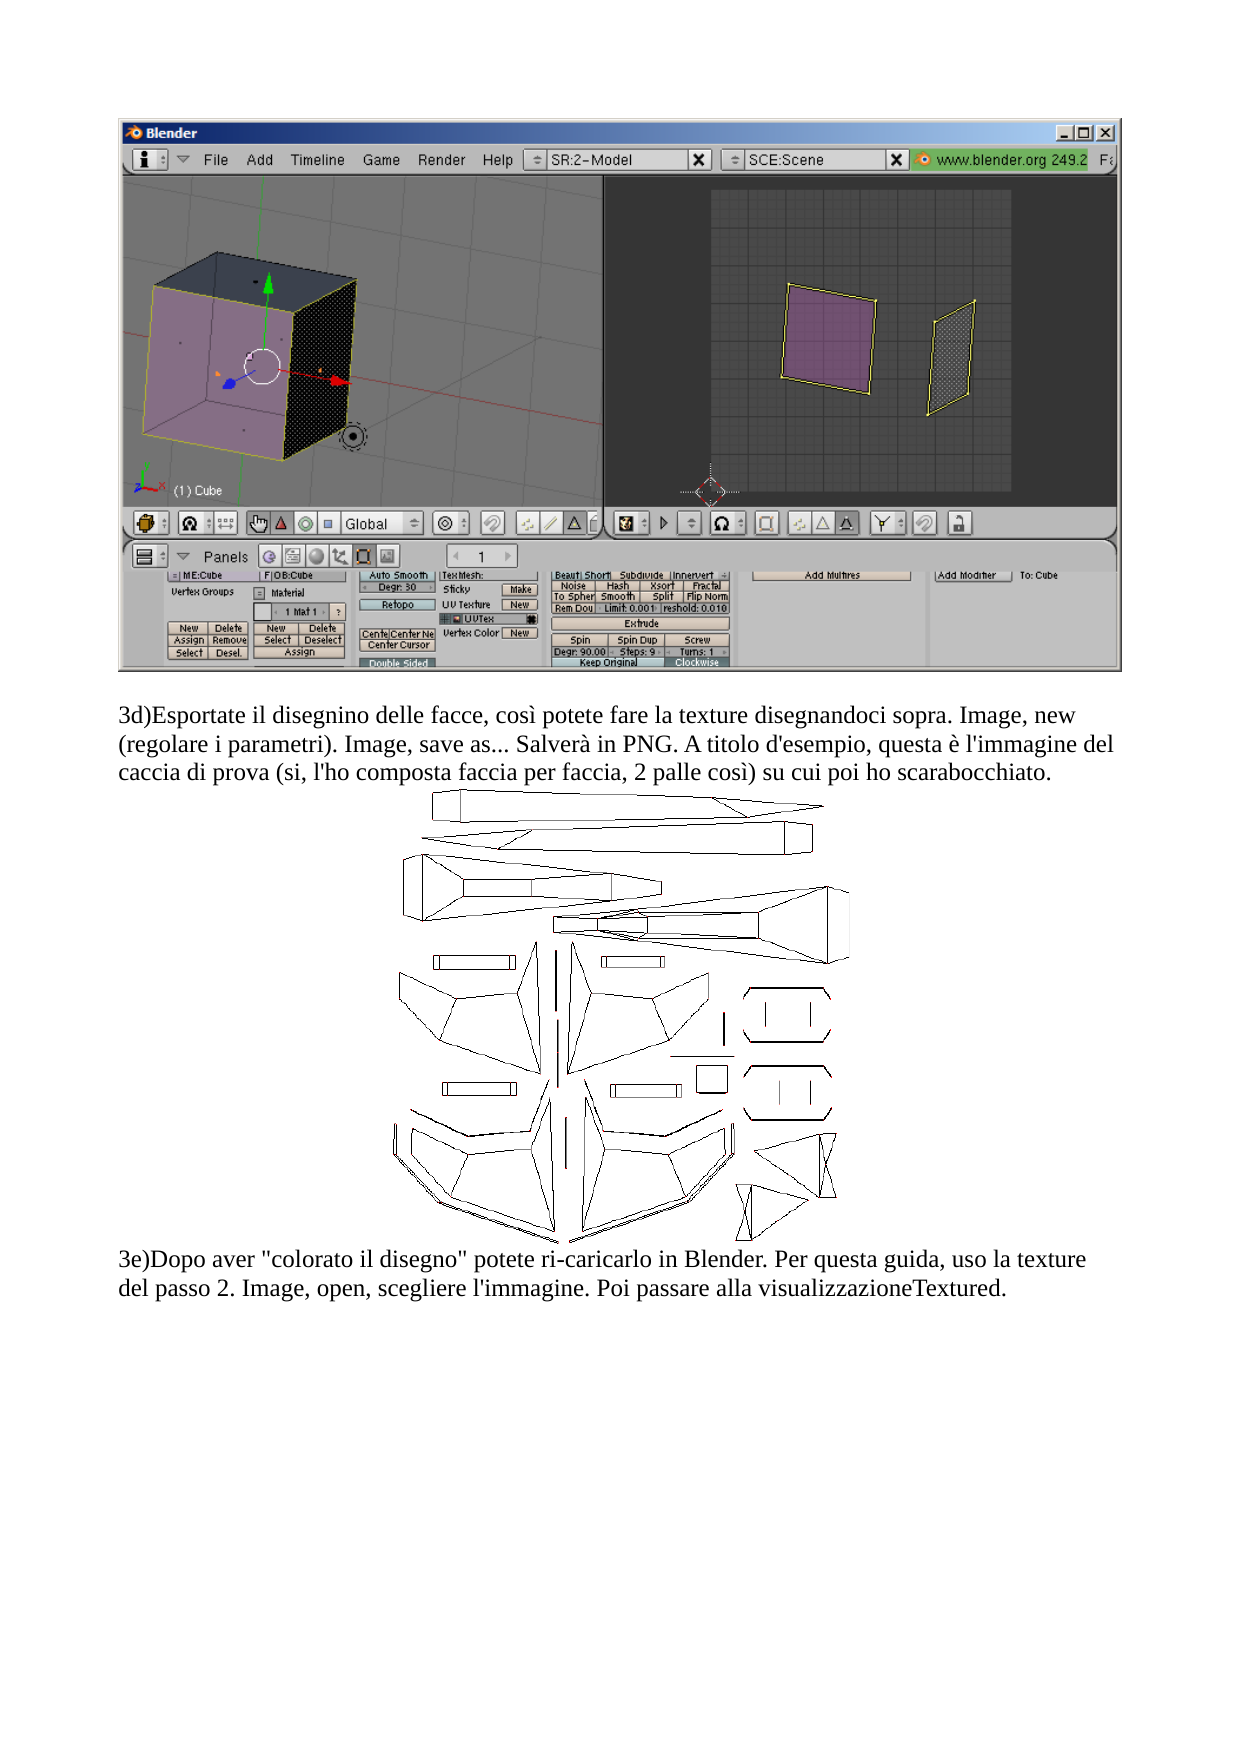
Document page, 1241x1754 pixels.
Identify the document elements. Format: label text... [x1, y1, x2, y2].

picture [390, 786, 850, 1245]
picture [118, 118, 1122, 672]
text 3e)Dopo aver "colorato il disegno" potete ri-caricarlo in Blender. Per questa guida, uso la texture del passo 2. Image, open, scegliere l'immagine. Poi passare alla visualizzazioneTextured. [118, 786, 1122, 1302]
text 3d)Esportate il disegnino delle facce, così potete fare la texture disegnandoci sopra. Image, new (regolare i parametri). Image, save as... Salverà in PNG. A titolo d'esempio, questa è l'immagine del caccia di prova (si, l'ho composta faccia per faccia, 2 palle così) su cui poi ho scarabocchiato. [118, 700, 1122, 786]
